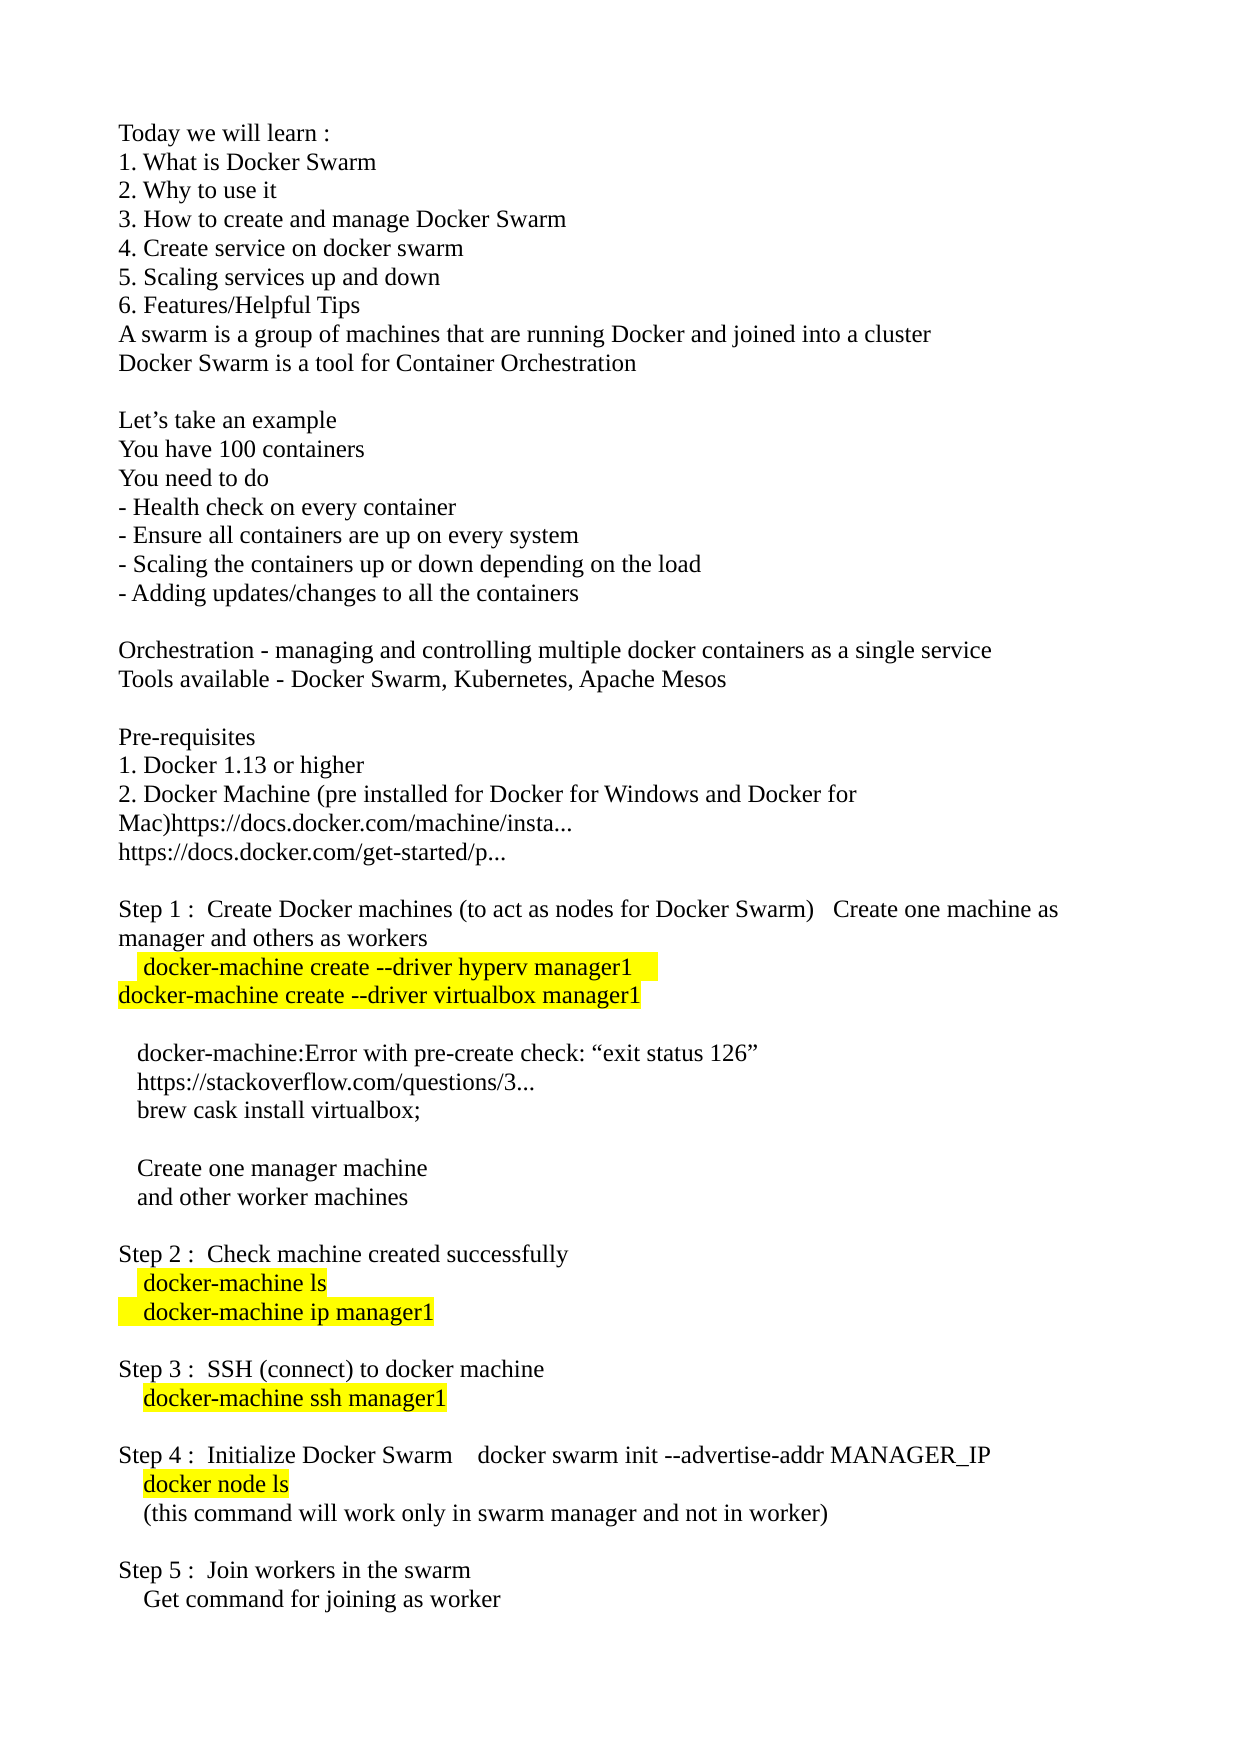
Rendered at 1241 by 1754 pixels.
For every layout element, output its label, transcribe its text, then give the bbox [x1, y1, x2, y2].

text Orchestration - managing and controlling multiple docker containers as a single service [118, 636, 1122, 664]
text docker-machine ip manager1 [118, 1297, 1122, 1326]
text 2. Docker Machine (pre installed for Docker for Windows and Docker for Mac)https://docs.docker.com/machine/insta... [118, 779, 1122, 837]
text - Scaling the containers up or down depending on the load [118, 549, 1122, 578]
text Docker Swarm is a tool for Container Orchestration [118, 348, 1122, 377]
text Step 4 : Initialize Docker Swarm docker swarm init --advertise-addr MANAGER_IP [118, 1441, 1122, 1469]
text docker-machine ls [118, 1268, 1122, 1297]
text - Ensure all containers are up on every system [118, 521, 1122, 549]
text A swarm is a group of machines that are running Docker and joined into a cluster [118, 319, 1122, 348]
text https://docs.docker.com/get-started/p... [118, 837, 1122, 866]
text 4. Create service on docker swarm [118, 233, 1122, 262]
text - Adding updates/changes to all the containers [118, 578, 1122, 607]
text docker-machine ssh manager1 [118, 1383, 1122, 1412]
text brew cask install virtualbox; [118, 1096, 1122, 1124]
text Create one manager machine [118, 1153, 1122, 1182]
text 1. Docker 1.13 or higher [118, 751, 1122, 779]
text docker-machine create --driver hyperv manager1 [118, 952, 1122, 981]
text Pre-requisites [118, 722, 1122, 751]
text Let’s take an example [118, 406, 1122, 434]
text Today we will learn : [118, 118, 1122, 147]
text docker node ls [118, 1469, 1122, 1498]
text (this command will work only in swarm manager and not in worker) [118, 1498, 1122, 1527]
text Tools available - Docker Swarm, Kubernetes, Apache Mesos [118, 664, 1122, 693]
text docker-machine:Error with pre-create check: “exit status 126” [118, 1038, 1122, 1067]
text You need to do [118, 463, 1122, 492]
text https://stackoverflow.com/questions/3... [118, 1067, 1122, 1096]
text and other worker machines [118, 1182, 1122, 1211]
text 1. What is Docker Swarm [118, 147, 1122, 176]
text Step 1 : Create Docker machines (to act as nodes for Docker Swarm) Create one machine as manager and others as workers [118, 894, 1122, 952]
text 2. Why to use it [118, 176, 1122, 204]
text Step 3 : SSH (connect) to docker machine [118, 1354, 1122, 1383]
text - Health check on every container [118, 492, 1122, 521]
text Get command for joining as worker [118, 1584, 1122, 1613]
text 5. Scaling services up and down [118, 262, 1122, 291]
text Step 5 : Join workers in the swarm [118, 1556, 1122, 1584]
text docker-machine create --driver virtualbox manager1 [118, 981, 1122, 1009]
text 6. Features/Helpful Tips [118, 291, 1122, 319]
text Step 2 : Check machine created successfully [118, 1239, 1122, 1268]
text You have 100 containers [118, 434, 1122, 463]
text 3. How to create and manage Docker Swarm [118, 204, 1122, 233]
